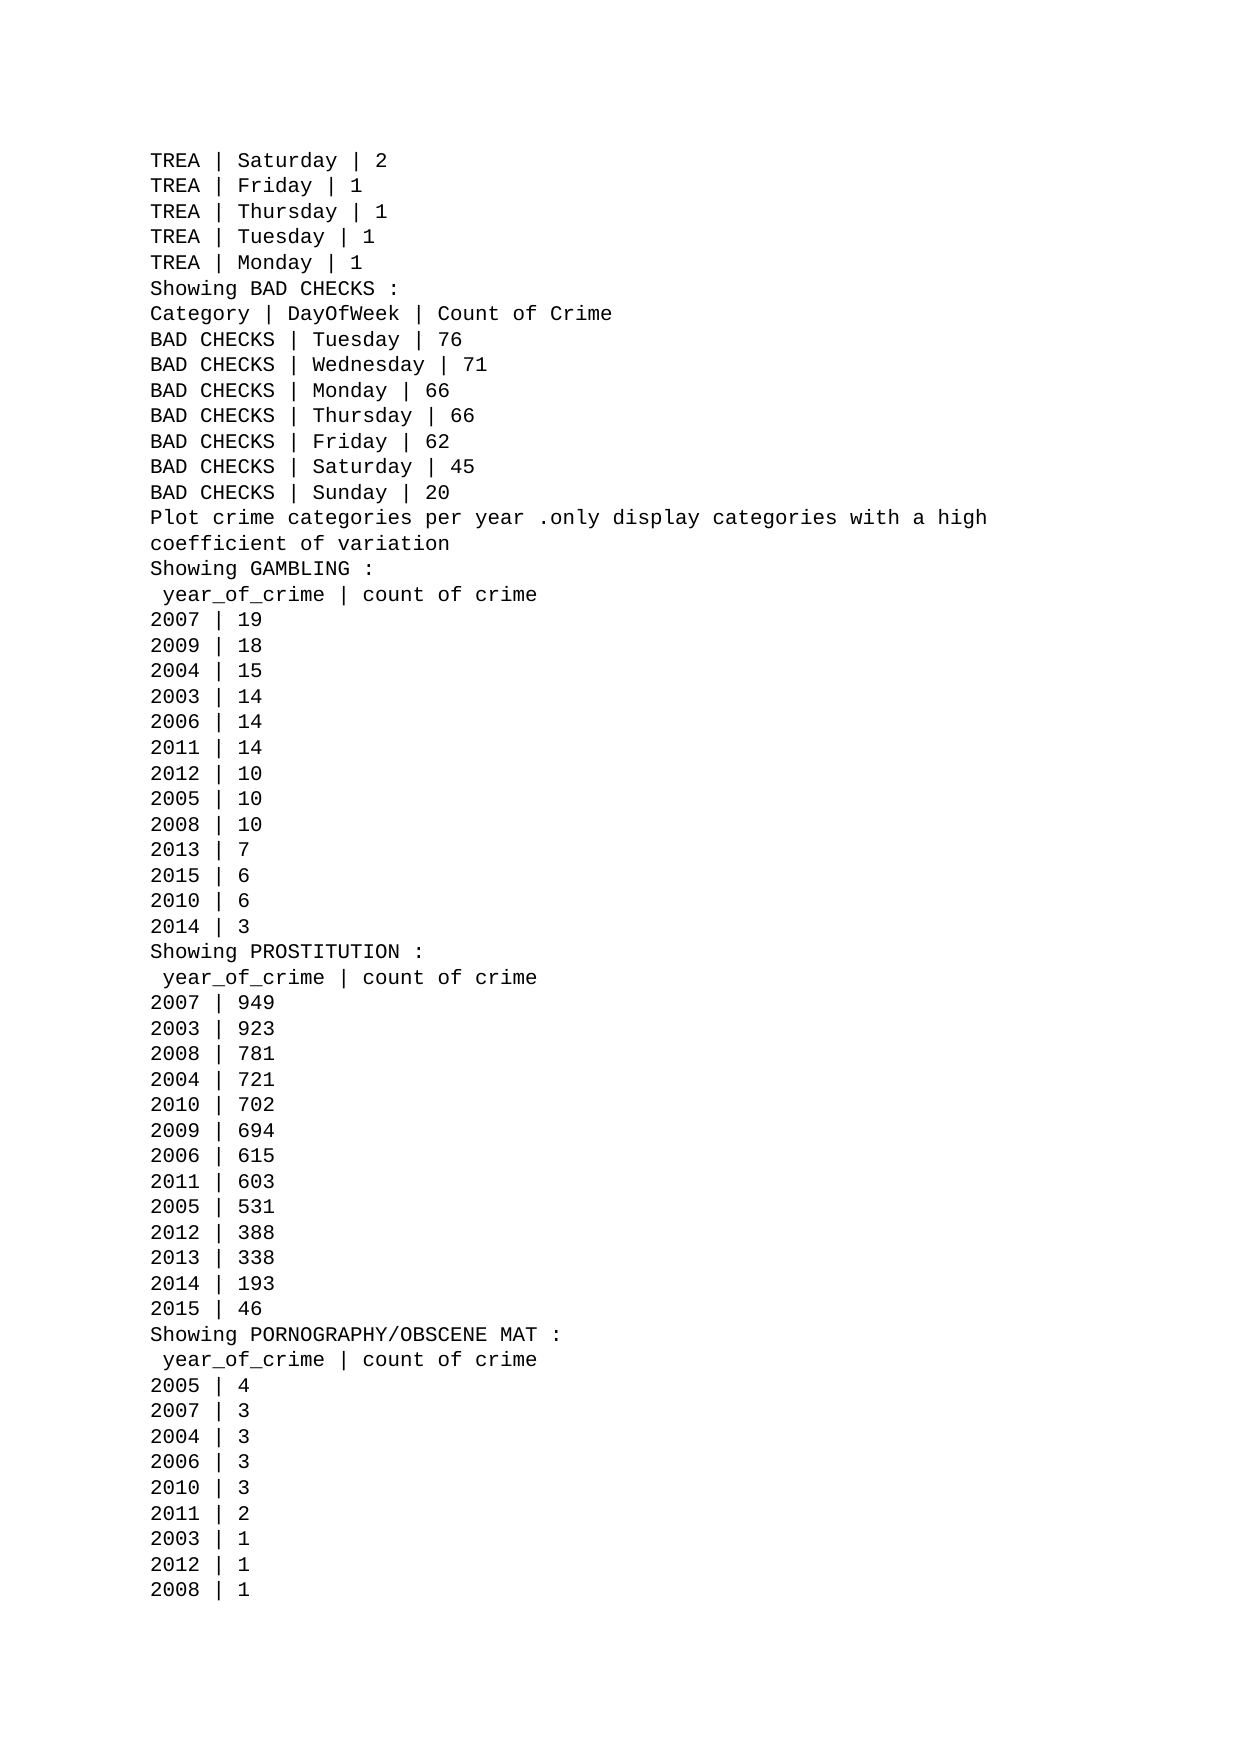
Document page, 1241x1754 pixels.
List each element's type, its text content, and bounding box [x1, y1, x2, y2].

text 2013 | 338 [150, 1247, 1090, 1271]
text BAD CHECKS | Tuesday | 76 [150, 329, 1090, 352]
text 2011 | 603 [150, 1171, 1090, 1194]
text 2007 | 3 [150, 1401, 1090, 1424]
text Showing PORNOGRAPHY/OBSCENE MAT : [150, 1324, 1090, 1348]
text 2003 | 14 [150, 686, 1090, 709]
text 2006 | 14 [150, 711, 1090, 735]
text year_of_crime | count of crime [150, 1349, 1090, 1373]
text 2015 | 46 [150, 1298, 1090, 1322]
text Showing PROSTITUTION : [150, 941, 1090, 965]
text 2007 | 949 [150, 992, 1090, 1016]
text 2005 | 4 [150, 1375, 1090, 1399]
text 2012 | 10 [150, 762, 1090, 786]
text 2010 | 3 [150, 1477, 1090, 1501]
text TREA | Tuesday | 1 [150, 227, 1090, 250]
text 2008 | 781 [150, 1043, 1090, 1067]
text year_of_crime | count of crime [150, 584, 1090, 607]
text Showing GAMBLING : [150, 558, 1090, 582]
text 2008 | 1 [150, 1579, 1090, 1603]
text 2013 | 7 [150, 839, 1090, 863]
text 2006 | 3 [150, 1452, 1090, 1475]
text 2004 | 15 [150, 660, 1090, 684]
text 2010 | 702 [150, 1094, 1090, 1118]
text BAD CHECKS | Wednesday | 71 [150, 354, 1090, 378]
text 2007 | 19 [150, 609, 1090, 633]
text BAD CHECKS | Thursday | 66 [150, 405, 1090, 429]
text 2005 | 531 [150, 1196, 1090, 1220]
text 2008 | 10 [150, 813, 1090, 837]
text 2009 | 18 [150, 635, 1090, 658]
text 2011 | 14 [150, 737, 1090, 761]
text TREA | Saturday | 2 [150, 150, 1090, 174]
text 2003 | 1 [150, 1528, 1090, 1552]
text BAD CHECKS | Sunday | 20 [150, 482, 1090, 505]
text 2004 | 721 [150, 1069, 1090, 1092]
text 2009 | 694 [150, 1120, 1090, 1143]
text 2005 | 10 [150, 788, 1090, 812]
text Plot crime categories per year .only display categories with a high coefficient of variation [150, 507, 1090, 556]
text 2006 | 615 [150, 1145, 1090, 1169]
text BAD CHECKS | Friday | 62 [150, 431, 1090, 454]
text 2014 | 193 [150, 1273, 1090, 1297]
text 2015 | 6 [150, 864, 1090, 888]
text year_of_crime | count of crime [150, 967, 1090, 990]
text 2012 | 1 [150, 1554, 1090, 1577]
text 2004 | 3 [150, 1426, 1090, 1450]
text Category | DayOfWeek | Count of Crime [150, 303, 1090, 327]
text 2011 | 2 [150, 1503, 1090, 1526]
text TREA | Monday | 1 [150, 252, 1090, 276]
text 2012 | 388 [150, 1222, 1090, 1246]
text Showing BAD CHECKS : [150, 278, 1090, 301]
text BAD CHECKS | Monday | 66 [150, 380, 1090, 403]
text 2010 | 6 [150, 890, 1090, 914]
text BAD CHECKS | Saturday | 45 [150, 456, 1090, 480]
text TREA | Friday | 1 [150, 176, 1090, 199]
text TREA | Thursday | 1 [150, 201, 1090, 225]
text 2014 | 3 [150, 916, 1090, 939]
text 2003 | 923 [150, 1018, 1090, 1041]
